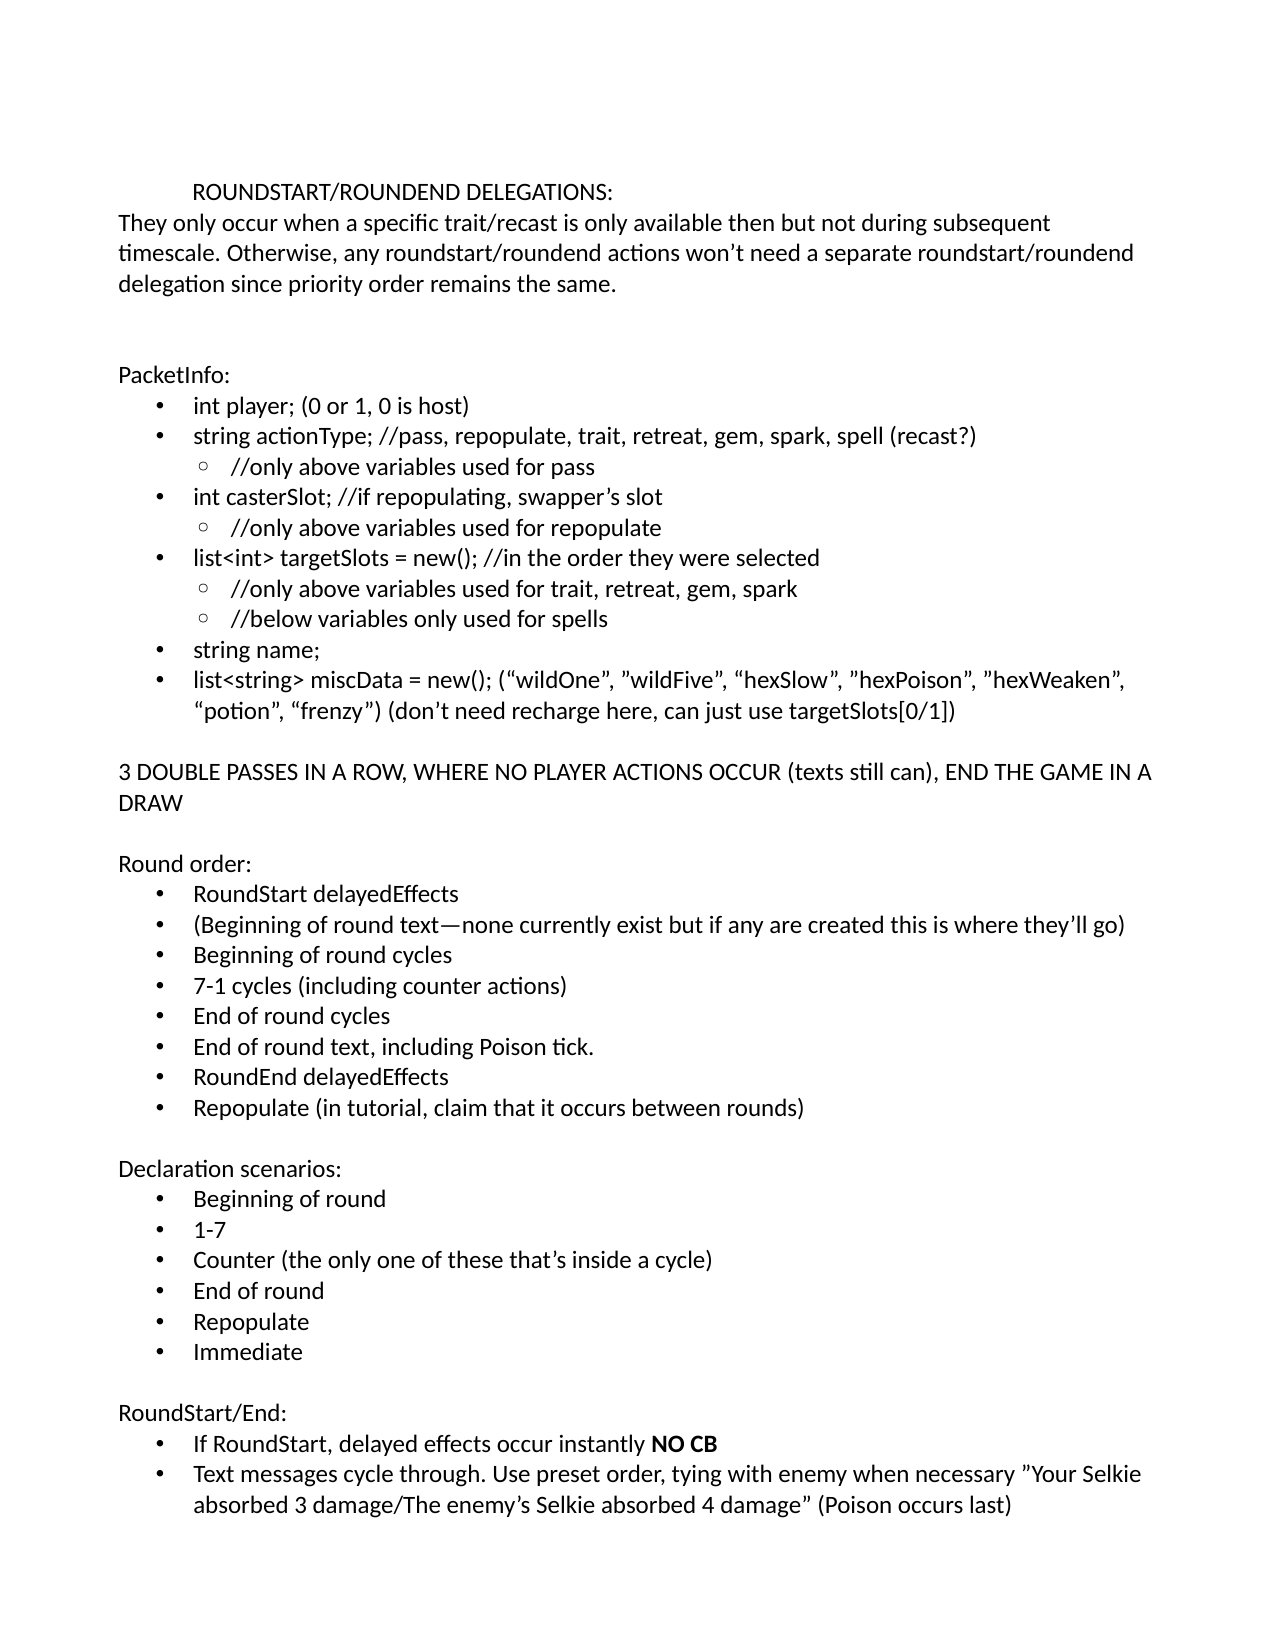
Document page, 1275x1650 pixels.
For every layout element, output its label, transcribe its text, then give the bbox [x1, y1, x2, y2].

text 3 DOUBLE PASSES IN A ROW, WHERE NO PLAYER ACTIONS OCCUR (texts still can), END THE GAME IN A DRAW [118, 756, 1157, 817]
list //only above variables used for trait, retreat, gem, spark [193, 573, 1157, 604]
list 1-7 [156, 1214, 1157, 1244]
list //below variables only used for spells [193, 604, 1157, 634]
list list<string> miscData = new(); (“wildOne”, ”wildFive”, “hexSlow”, ”hexPoison”, ”hexWeaken”, “potion”, “frenzy”) (don’t need recharge here, can just use targetSlots[0/1]) [156, 665, 1157, 726]
list End of round cycles [156, 1000, 1157, 1031]
list Beginning of round cycles [156, 939, 1157, 970]
list Repopulate [156, 1306, 1157, 1336]
text Round order: [118, 848, 1157, 878]
list Beginning of round [156, 1183, 1157, 1214]
list Text messages cycle through. Use preset order, tying with enemy when necessary ”Your Selkie absorbed 3 damage/The enemy’s Selkie absorbed 4 damage” (Poison occurs last) [156, 1458, 1157, 1519]
list list<int> targetSlots = new(); //in the order they were selected [156, 543, 1157, 573]
list int player; (0 or 1, 0 is host) [156, 390, 1157, 421]
list string actionType; //pass, repopulate, trait, retreat, gem, spark, spell (recast?) [156, 421, 1157, 451]
list RoundStart delayedEffects [156, 878, 1157, 909]
list //only above variables used for pass [193, 451, 1157, 482]
list //only above variables used for repopulate [193, 512, 1157, 543]
text Declaration scenarios: [118, 1153, 1157, 1183]
list 7-1 cycles (including counter actions) [156, 970, 1157, 1000]
text They only occur when a specific trait/recast is only available then but not during subsequent timescale. Otherwise, any roundstart/roundend actions won’t need a separate roundstart/roundend delegation since priority order remains the same. [118, 207, 1157, 298]
list Counter (the only one of these that’s inside a cycle) [156, 1244, 1157, 1275]
list Immediate [156, 1336, 1157, 1367]
list If RoundStart, delayed effects occur instantly NO CB [156, 1428, 1157, 1458]
list Repopulate (in tutorial, claim that it occurs between rounds) [156, 1092, 1157, 1122]
text PacketInfo: [118, 359, 1157, 390]
list (Beginning of round text—none currently exist but if any are created this is where they’ll go) [156, 909, 1157, 939]
text ROUNDSTART/ROUNDEND DELEGATIONS: [118, 176, 1157, 207]
list int casterSlot; //if repopulating, swapper’s slot [156, 482, 1157, 512]
text RoundStart/End: [118, 1397, 1157, 1428]
list RoundEnd delayedEffects [156, 1061, 1157, 1092]
list End of round text, including Poison tick. [156, 1031, 1157, 1061]
list End of round [156, 1275, 1157, 1306]
list string name; [156, 634, 1157, 665]
